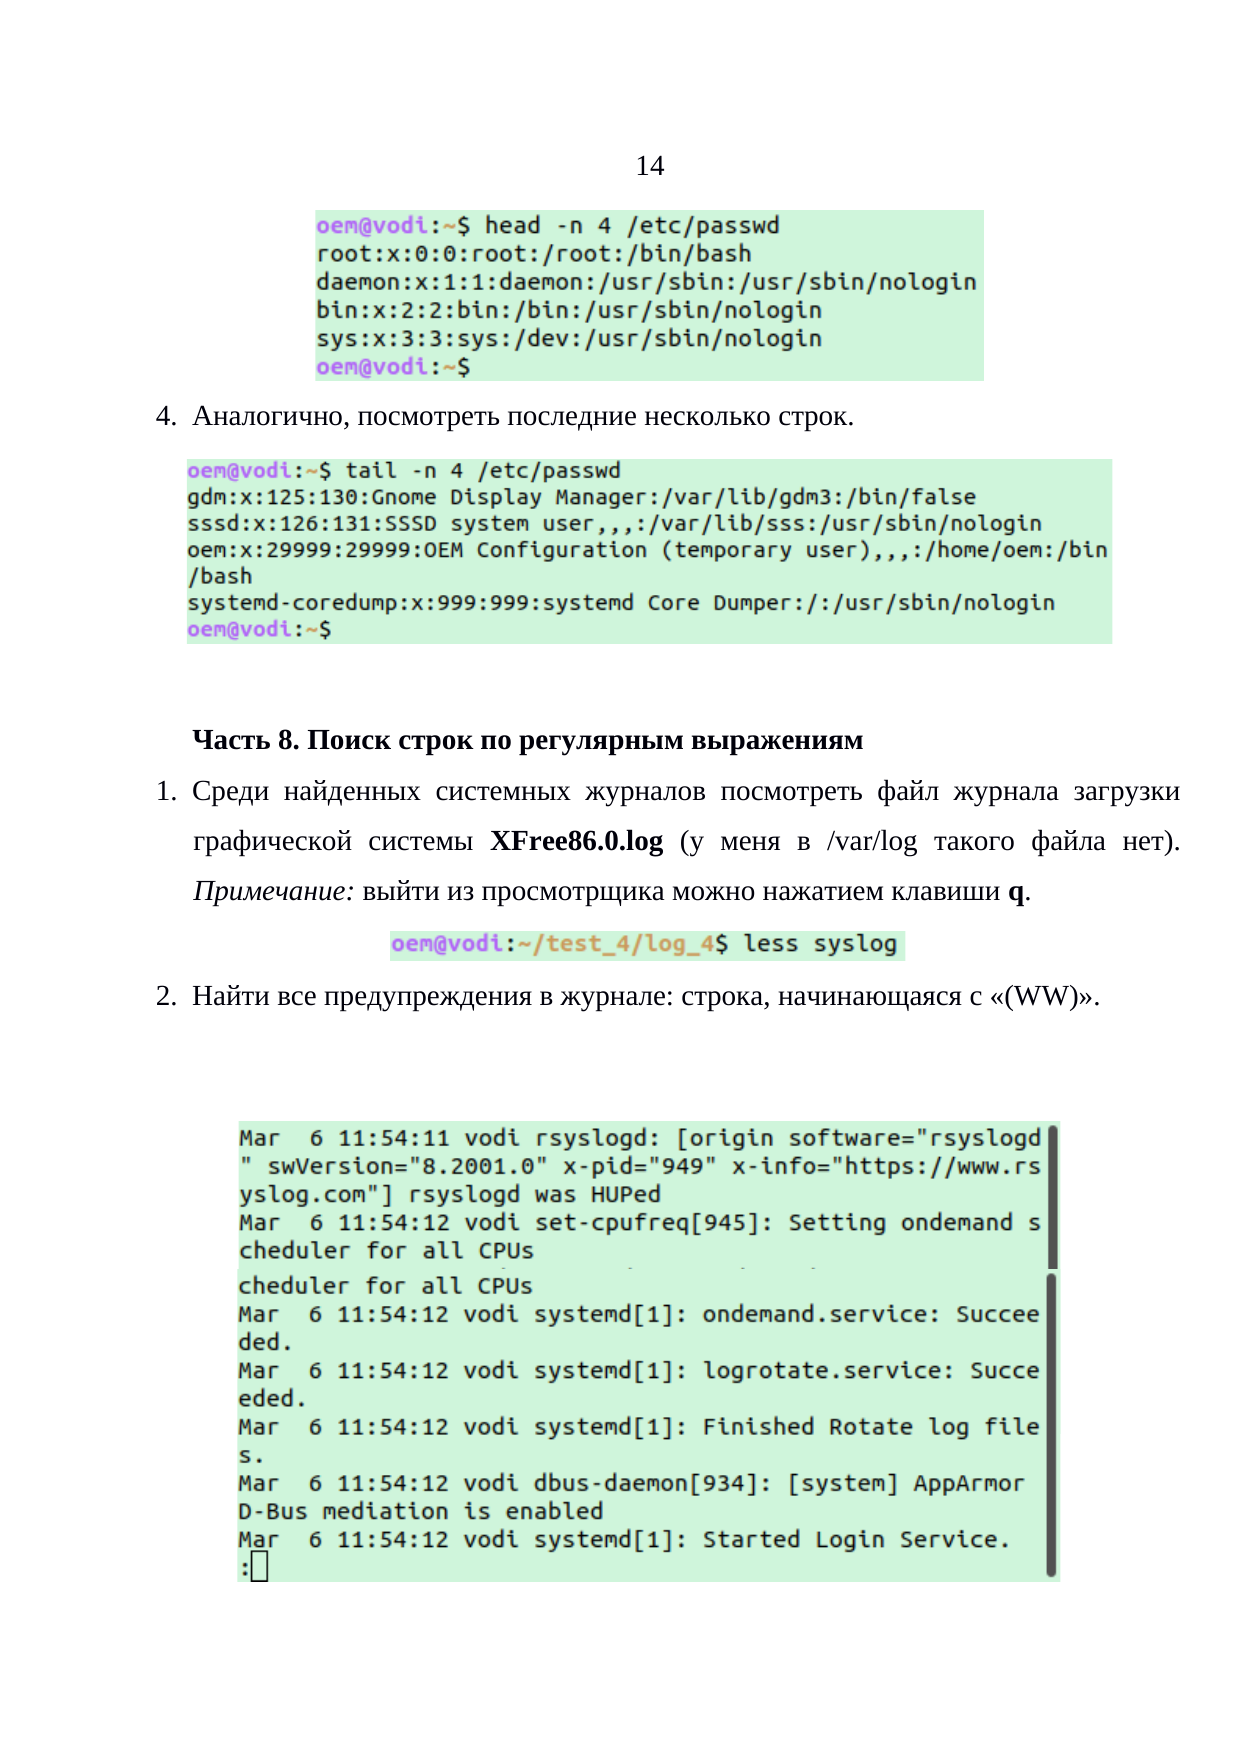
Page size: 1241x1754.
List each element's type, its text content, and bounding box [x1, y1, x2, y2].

picture [315, 210, 984, 381]
subtitle Часть 8. Поиск строк по регулярным выражениям [118, 722, 1181, 756]
list Аналогично, посмотреть последние несколько строк. [156, 211, 1181, 431]
picture [186, 459, 1113, 644]
list Найти все предупреждения в журнале: строка, начинающаяся с «(WW)». [156, 936, 1181, 1011]
picture [390, 931, 906, 961]
list Среди найденных системных журналов посмотреть файл журнала загрузки графической системы XFree86.0.log (у меня в /var/log такого файла нет). Примечание: выйти из просмотрщика можно нажатием клавиши q. [156, 773, 1181, 907]
picture [237, 1121, 1061, 1582]
